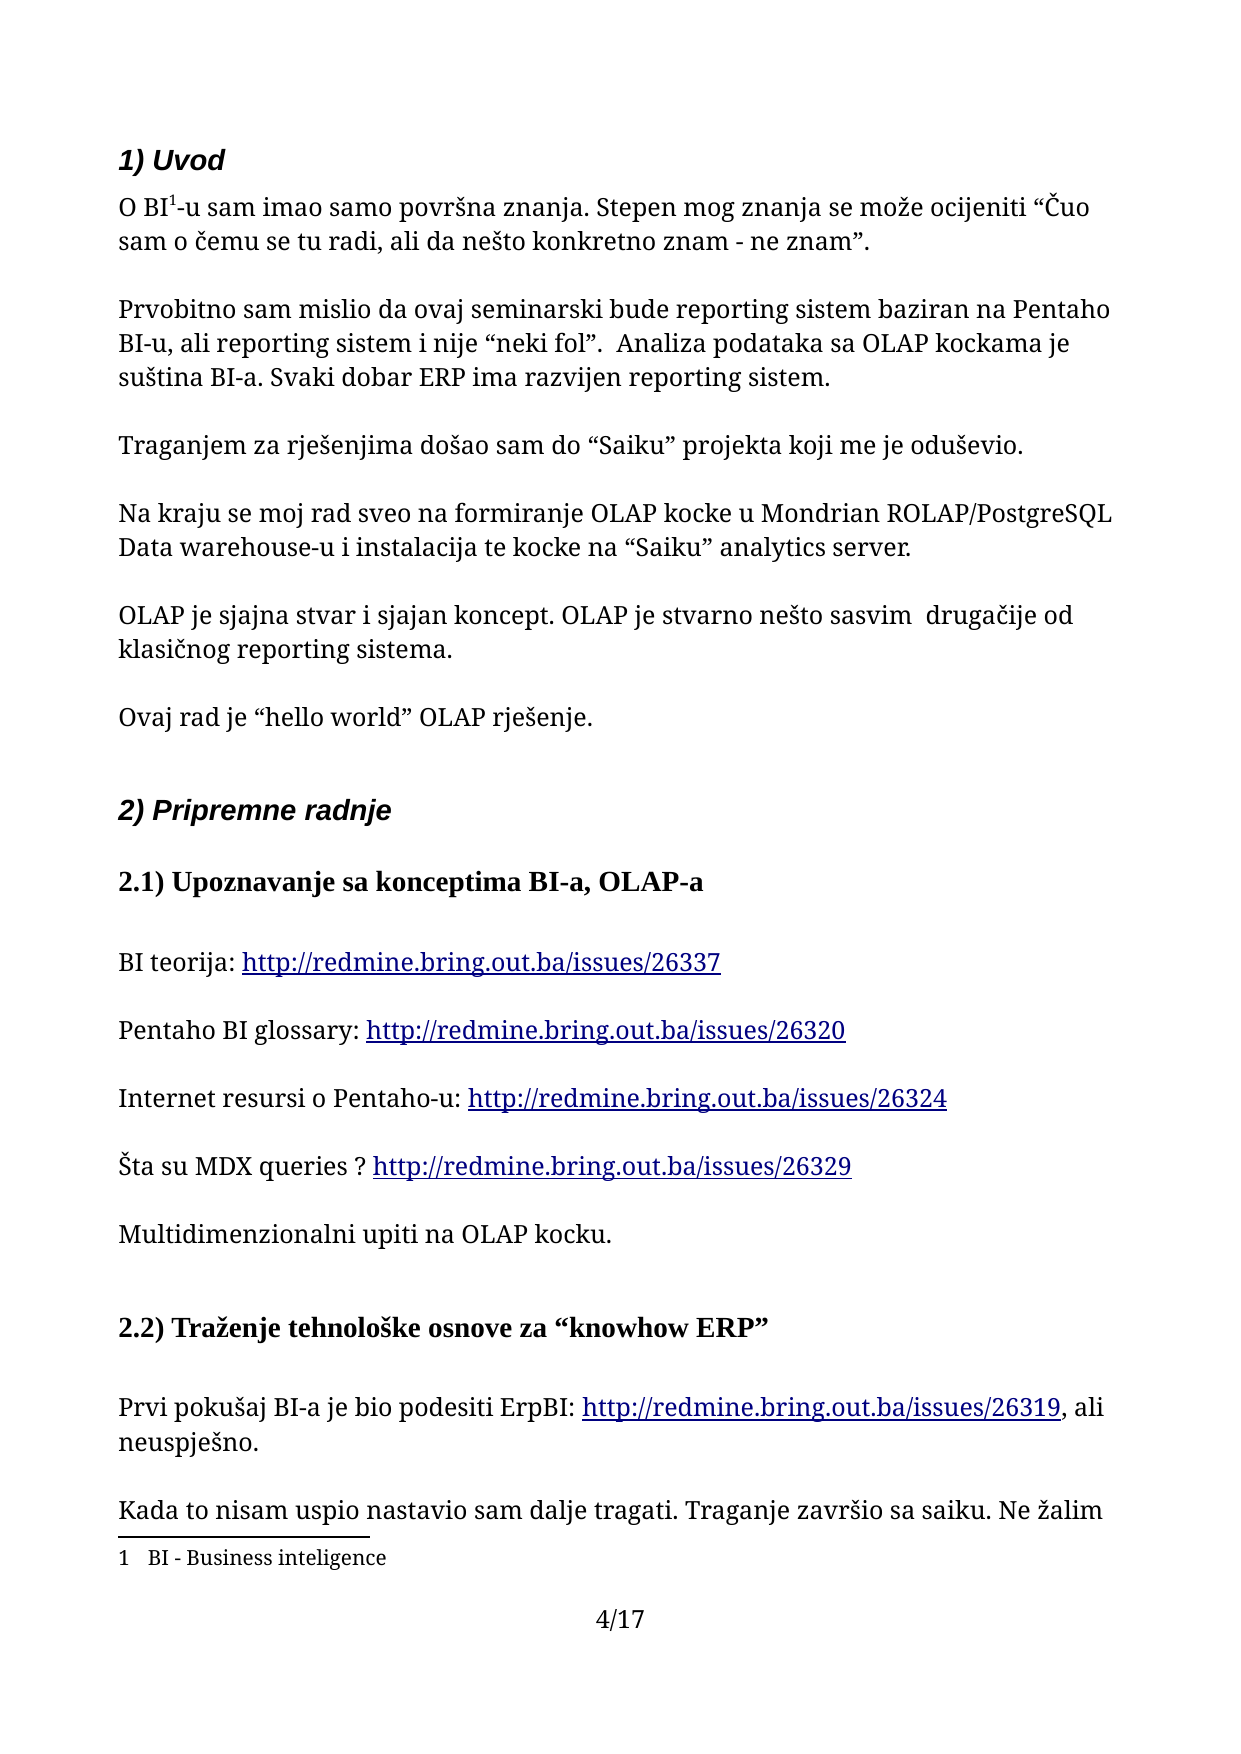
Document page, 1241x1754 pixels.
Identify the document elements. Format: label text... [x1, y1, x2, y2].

text Traganjem za rješenjima došao sam do “Saiku” projekta koji me je oduševio. [118, 428, 1122, 462]
text Multidimenzionalni upiti na OLAP kocku. [118, 1217, 1122, 1251]
text BI - Business inteligence [118, 1543, 1122, 1572]
text Ovaj rad je “hello world” OLAP rješenje. [118, 700, 1122, 734]
text Pentaho BI glossary: http://redmine.bring.out.ba/issues/26320 [118, 1012, 1122, 1047]
text O BI-u sam imao samo površna znanja. Stepen mog znanja se može ocijeniti “Čuo sam o čemu se tu radi, ali da nešto konkretno znam - ne znam”. [118, 189, 1122, 257]
subtitle 2.1) Upoznavanje sa konceptima BI-a, OLAP-a [118, 864, 1122, 898]
subtitle 1) Uvod [118, 143, 1122, 177]
text Prvobitno sam mislio da ovaj seminarski bude reporting sistem baziran na Pentaho BI-u, ali reporting sistem i nije “neki fol”. Analiza podataka sa OLAP kockama je suština BI-a. Svaki dobar ERP ima razvijen reporting sistem. [118, 291, 1122, 393]
text BI teorija: http://redmine.bring.out.ba/issues/26337 [118, 944, 1122, 978]
text Na kraju se moj rad sveo na formiranje OLAP kocke u Mondrian ROLAP/PostgreSQL Data warehouse-u i instalacija te kocke na “Saiku” analytics server. [118, 496, 1122, 564]
text Internet resursi o Pentaho-u: http://redmine.bring.out.ba/issues/26324 [118, 1081, 1122, 1115]
subtitle 2) Pripremne radnje [118, 793, 1122, 827]
text Šta su MDX queries ? http://redmine.bring.out.ba/issues/26329 [118, 1149, 1122, 1183]
text Kada to nisam uspio nastavio sam dalje tragati. Traganje završio sa saiku. Ne žalim [118, 1492, 1122, 1526]
text OLAP je sjajna stvar i sjajan koncept. OLAP je stvarno nešto sasvim drugačije od klasičnog reporting sistema. [118, 598, 1122, 666]
text Prvi pokušaj BI-a je bio podesiti ErpBI: http://redmine.bring.out.ba/issues/26319, ali neuspješno. [118, 1390, 1122, 1458]
subtitle 2.2) Traženje tehnološke osnove za “knowhow ERP” [118, 1310, 1122, 1343]
